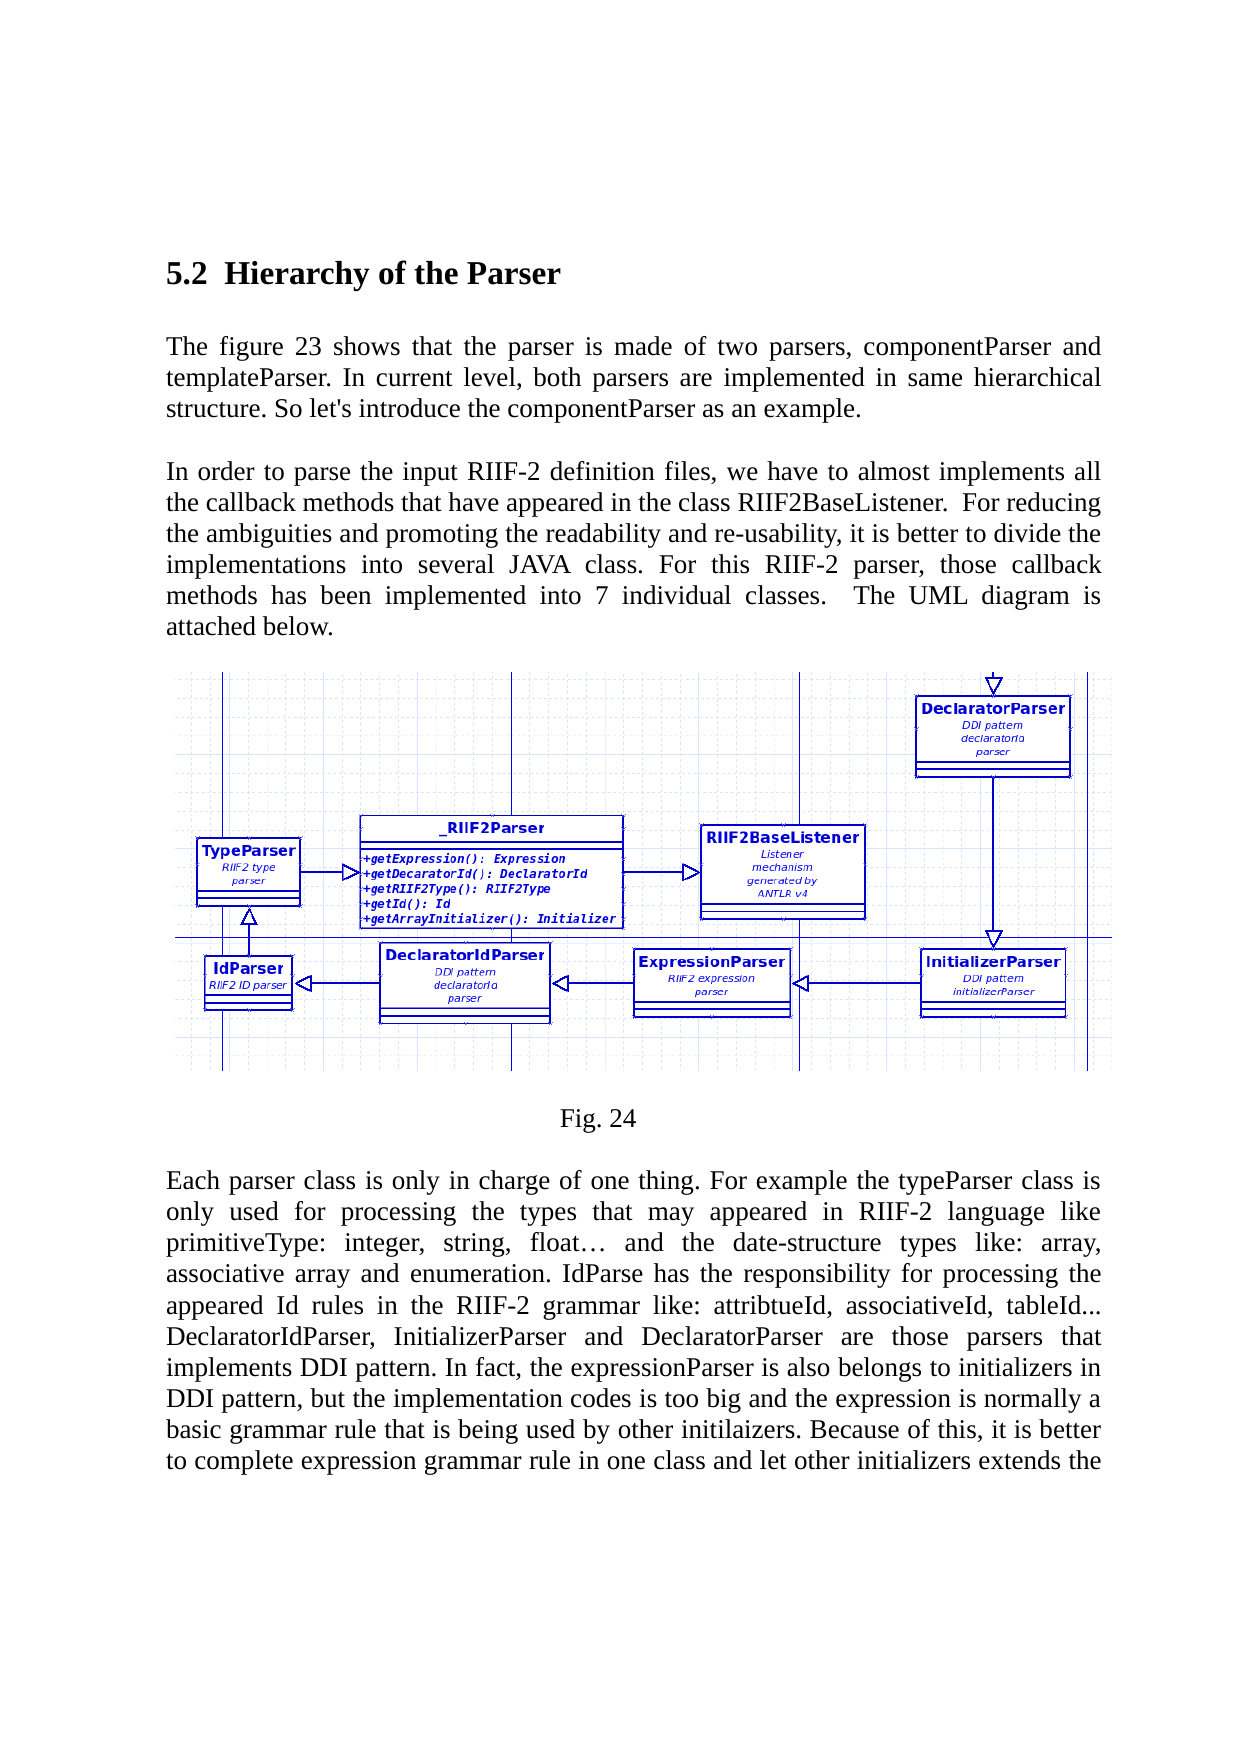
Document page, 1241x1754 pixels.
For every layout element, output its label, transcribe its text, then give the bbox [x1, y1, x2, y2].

text The figure 23 shows that the parser is made of two parsers, componentParser and templateParser. In current level, both parsers are implemented in same hierarchical structure. So let's introduce the componentParser as an example. [166, 330, 1103, 424]
text 5.2 Hierarchy of the Parser [166, 253, 1103, 292]
text In order to parse the input RIIF-2 definition files, we have to almost implements all the callback methods that have appeared in the class RIIF2BaseListener. For reducing the ambiguities and promoting the readability and re-usability, it is better to divide the implementations into several JAVA class. For this RIIF-2 parser, those callback methods has been implemented into 7 individual classes. The UML diagram is attached below. [166, 455, 1103, 642]
text Fig. 24 [166, 1102, 1103, 1133]
text Each parser class is only in charge of one thing. For example the typeParser class is only used for processing the types that may appeared in RIIF-2 language like primitiveType: integer, string, float… and the date-structure types like: array, associative array and enumeration. IdParse has the responsibility for processing the appeared Id rules in the RIIF-2 grammar like: attribtueId, associativeId, tableId... DeclaratorIdParser, InitializerParser and DeclaratorParser are those parsers that implements DDI pattern. In fact, the expressionParser is also belongs to initializers in DDI pattern, but the implementation codes is too big and the expression is normally a basic grammar rule that is being used by other initilaizers. Because of this, it is better to complete expression grammar rule in one class and let other initializers extends the [166, 1164, 1103, 1476]
picture [175, 672, 1112, 1071]
